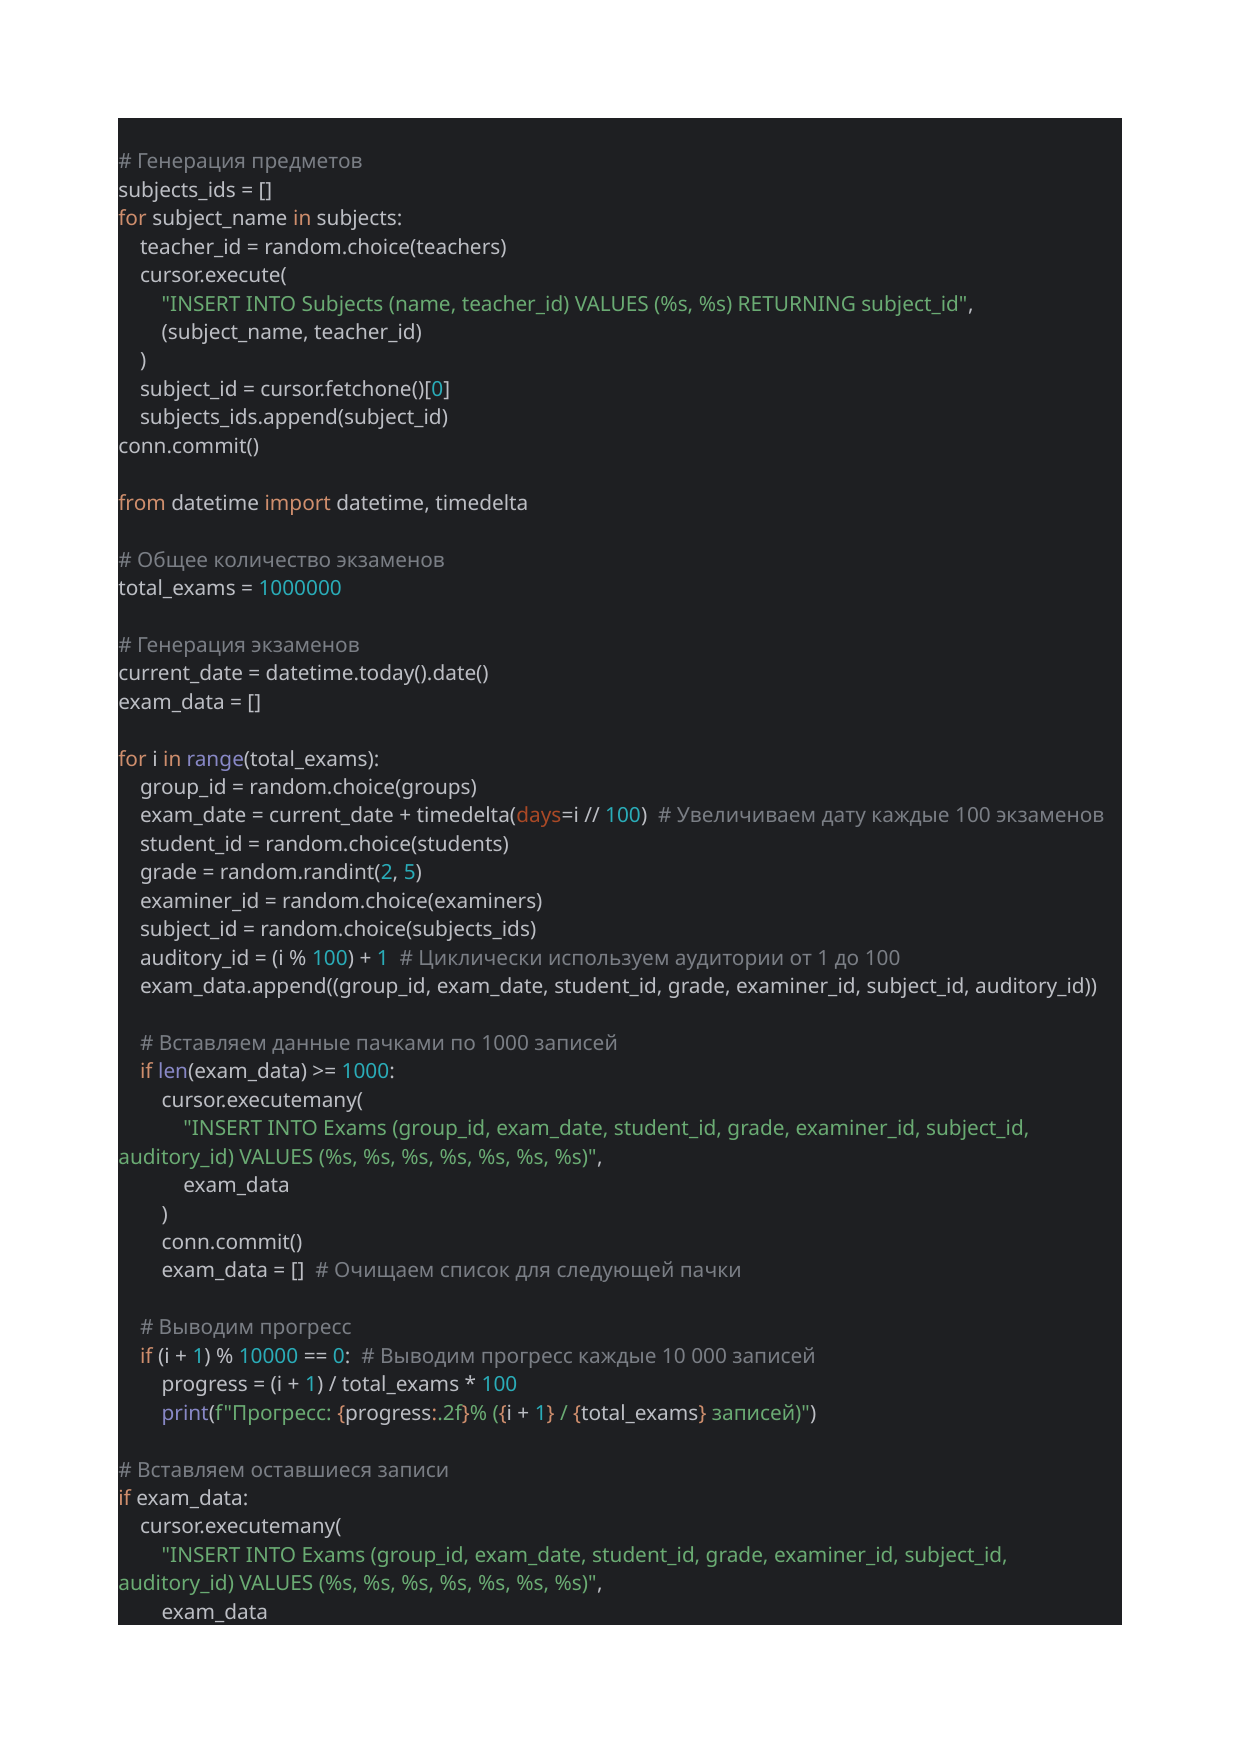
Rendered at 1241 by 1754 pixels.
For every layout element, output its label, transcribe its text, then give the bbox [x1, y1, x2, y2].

text # Генерация предметов subjects_ids = [] for subject_name in subjects: teacher_id = random.choice(teachers) cursor.execute( "INSERT INTO Subjects (name, teacher_id) VALUES (%s, %s) RETURNING subject_id", (subject_name, teacher_id) ) subject_id = cursor.fetchone()[0] subjects_ids.append(subject_id) conn.commit() from datetime import datetime, timedelta # Общее количество экзаменов total_exams = 1000000 # Генерация экзаменов current_date = datetime.today().date() exam_data = [] for i in range(total_exams): group_id = random.choice(groups) exam_date = current_date + timedelta(days=i // 100) # Увеличиваем дату каждые 100 экзаменов student_id = random.choice(students) grade = random.randint(2, 5) examiner_id = random.choice(examiners) subject_id = random.choice(subjects_ids) auditory_id = (i % 100) + 1 # Циклически используем аудитории от 1 до 100 exam_data.append((group_id, exam_date, student_id, grade, examiner_id, subject_id, auditory_id)) # Вставляем данные пачками по 1000 записей if len(exam_data) >= 1000: cursor.executemany( "INSERT INTO Exams (group_id, exam_date, student_id, grade, examiner_id, subject_id, auditory_id) VALUES (%s, %s, %s, %s, %s, %s, %s)", exam_data ) conn.commit() exam_data = [] # Очищаем список для следующей пачки # Выводим прогресс if (i + 1) % 10000 == 0: # Выводим прогресс каждые 10 000 записей progress = (i + 1) / total_exams * 100 print(f"Прогресс: {progress:.2f}% ({i + 1} / {total_exams} записей)") # Вставляем оставшиеся записи if exam_data: cursor.executemany( "INSERT INTO Exams (group_id, exam_date, student_id, grade, examiner_id, subject_id, auditory_id) VALUES (%s, %s, %s, %s, %s, %s, %s)", exam_data [118, 118, 1122, 1625]
